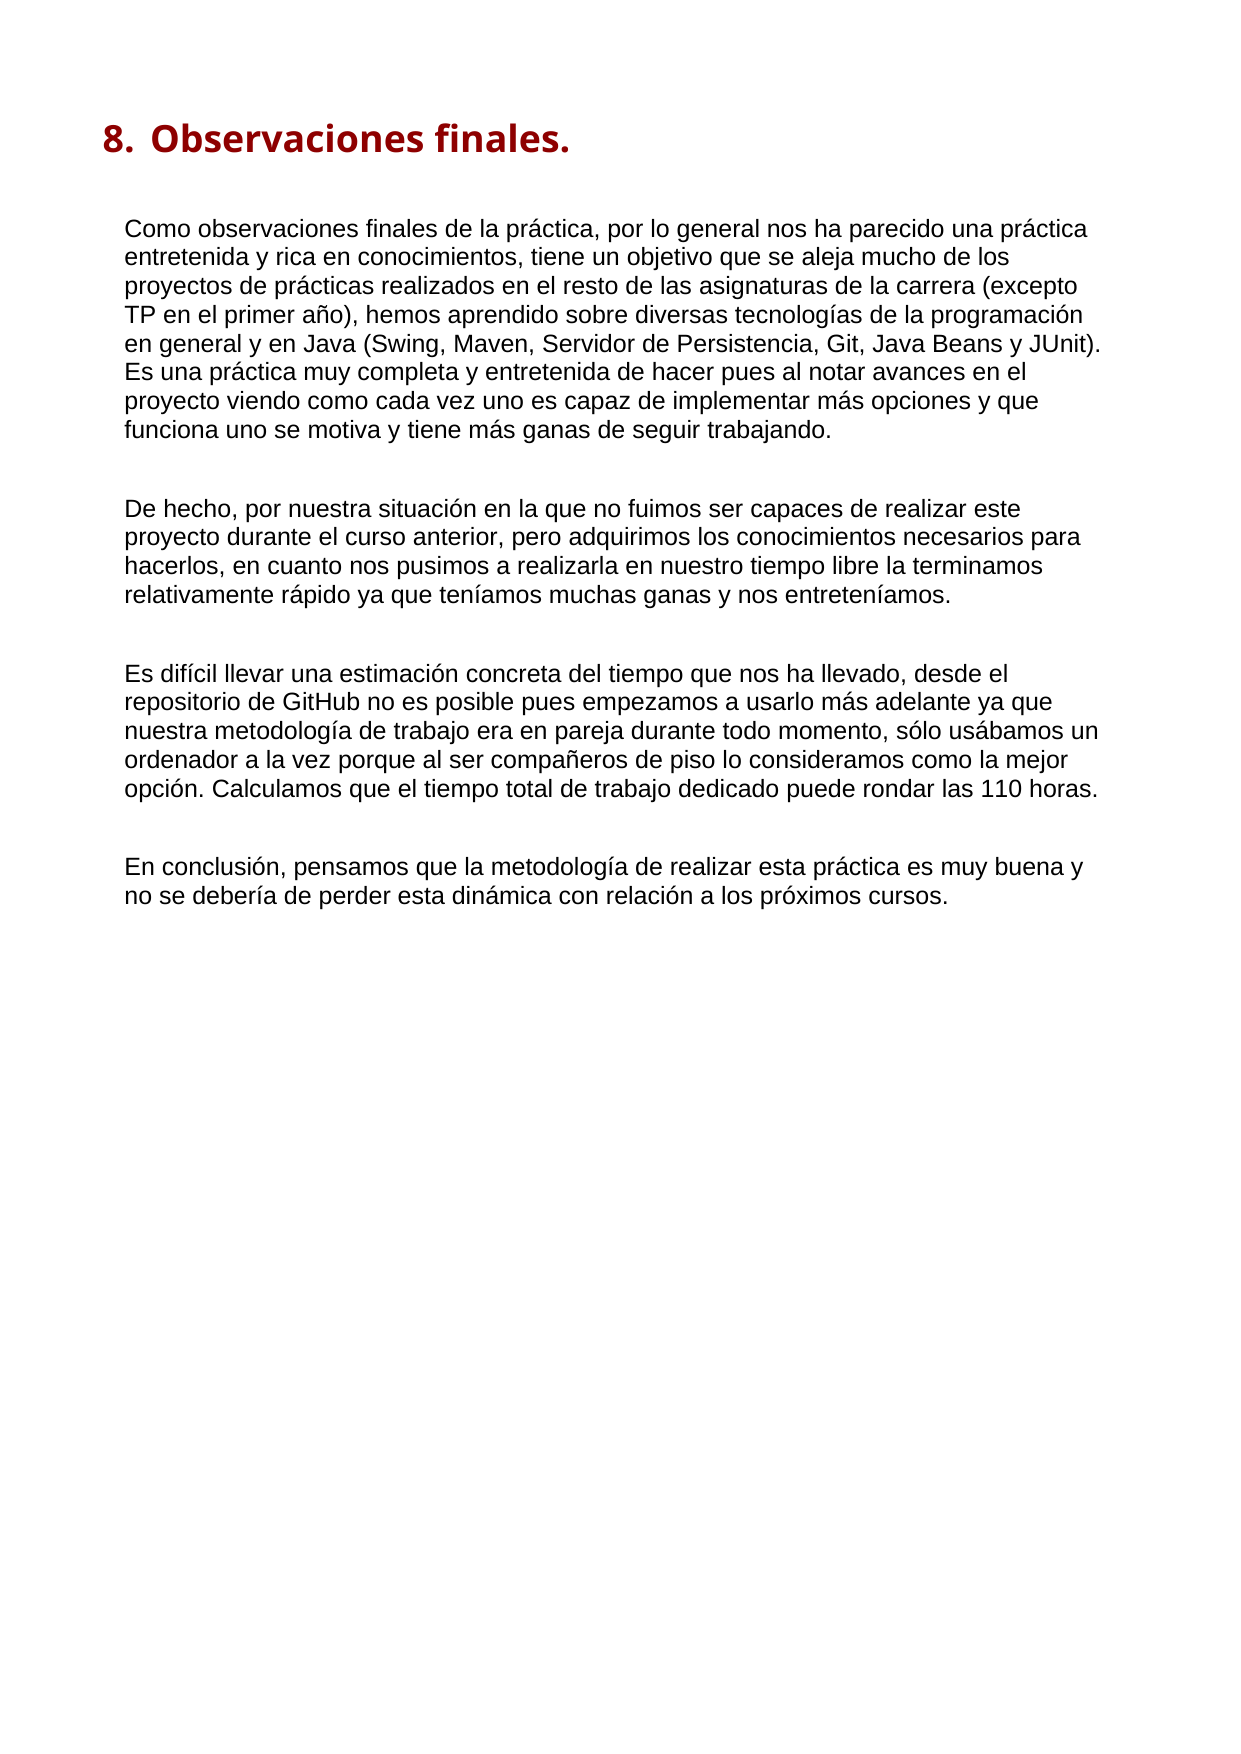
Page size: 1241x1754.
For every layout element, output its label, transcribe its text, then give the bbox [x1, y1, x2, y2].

text De hecho, por nuestra situación en la que no fuimos ser capaces de realizar este proyecto durante el curso anterior, pero adquirimos los conocimientos necesarios para hacerlos, en cuanto nos pusimos a realizarla en nuestro tiempo libre la terminamos relativamente rápido ya que teníamos muchas ganas y nos entreteníamos. [124, 493, 1116, 608]
list Observaciones finales. [102, 112, 1175, 163]
text En conclusión, pensamos que la metodología de realizar esta práctica es muy buena y no se debería de perder esta dinámica con relación a los próximos cursos. [124, 852, 1116, 910]
text Como observaciones finales de la práctica, por lo general nos ha parecido una práctica entretenida y rica en conocimientos, tiene un objetivo que se aleja mucho de los proyectos de prácticas realizados en el resto de las asignaturas de la carrera (excepto TP en el primer año), hemos aprendido sobre diversas tecnologías de la programación en general y en Java (Swing, Maven, Servidor de Persistencia, Git, Java Beans y JUnit). Es una práctica muy completa y entretenida de hacer pues al notar avances en el proyecto viendo como cada vez uno es capaz de implementar más opciones y que funciona uno se motiva y tiene más ganas de seguir trabajando. [124, 213, 1116, 443]
text Es difícil llevar una estimación concreta del tiempo que nos ha llevado, desde el repositorio de GitHub no es posible pues empezamos a usarlo más adelante ya que nuestra metodología de trabajo era en pareja durante todo momento, sólo usábamos un ordenador a la vez porque al ser compañeros de piso lo consideramos como la mejor opción. Calculamos que el tiempo total de trabajo dedicado puede rondar las 110 horas. [124, 658, 1116, 802]
